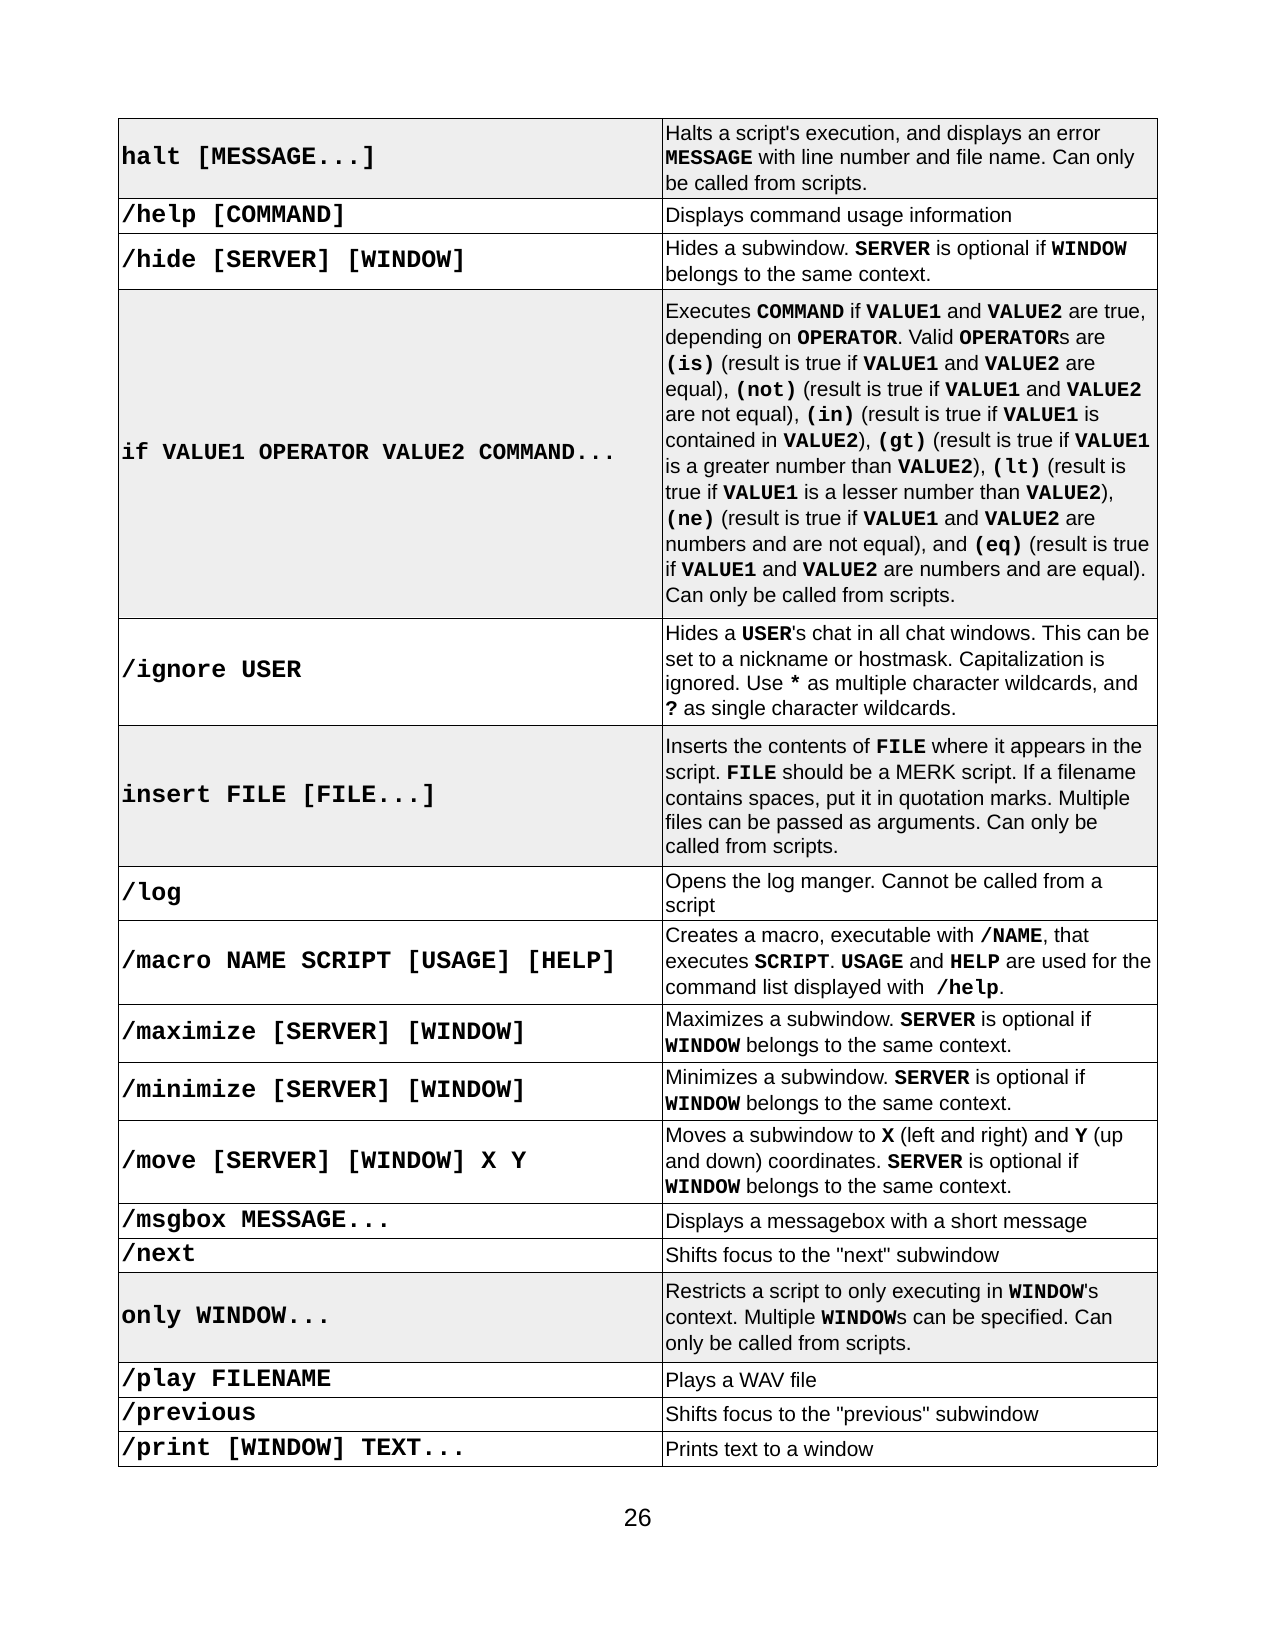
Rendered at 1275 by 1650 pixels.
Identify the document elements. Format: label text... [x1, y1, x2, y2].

table_cell /ignore USER [119, 619, 662, 725]
table_cell /next [119, 1239, 662, 1272]
table_cell /print [WINDOW] TEXT... [119, 1432, 662, 1466]
table_cell /play FILENAME [119, 1363, 662, 1397]
table_cell Displays a messagebox with a short message [663, 1204, 1157, 1238]
table_cell /minimize [SERVER] [WINDOW] [119, 1063, 662, 1119]
table_cell /log [119, 867, 662, 920]
table_cell /move [SERVER] [WINDOW] X Y [119, 1121, 662, 1203]
table_cell Executes COMMAND if VALUE1 and VALUE2 are true, depending on OPERATOR. Valid OPERATORs are (is) (result is true if VALUE1 and VALUE2 are equal), (not) (result is true if VALUE1 and VALUE2 are not equal), (in) (result is true if VALUE1 is contained in VALUE2), (gt) (result is true if VALUE1 is a greater number than VALUE2), (lt) (result is true if VALUE1 is a lesser number than VALUE2), (ne) (result is true if VALUE1 and VALUE2 are numbers and are not equal), and (eq) (result is true if VALUE1 and VALUE2 are numbers and are equal). Can only be called from scripts. [663, 290, 1157, 617]
table_cell Maximizes a subwindow. SERVER is optional if WINDOW belongs to the same context. [663, 1005, 1157, 1062]
table_cell /macro NAME SCRIPT [USAGE] [HELP] [119, 921, 662, 1004]
table_cell Hides a USER's chat in all chat windows. This can be set to a nickname or hostmask. Capitalization is ignored. Use * as multiple character wildcards, and ? as single character wildcards. [663, 619, 1157, 725]
table_cell Displays command usage information [663, 199, 1157, 232]
table_cell insert FILE [FILE...] [119, 726, 662, 866]
table_cell /maximize [SERVER] [WINDOW] [119, 1005, 662, 1062]
table_cell Plays a WAV file [663, 1363, 1157, 1397]
table_cell /hide [SERVER] [WINDOW] [119, 234, 662, 288]
table_cell Halts a script's execution, and displays an error MESSAGE with line number and file name. Can only be called from scripts. [663, 119, 1157, 198]
table_cell Shifts focus to the "previous" subwindow [663, 1398, 1157, 1431]
table_cell Creates a macro, executable with /NAME, that executes SCRIPT. USAGE and HELP are used for the command list displayed with /help. [663, 921, 1157, 1004]
table_cell Prints text to a window [663, 1432, 1157, 1466]
table_cell Minimizes a subwindow. SERVER is optional if WINDOW belongs to the same context. [663, 1063, 1157, 1119]
table_cell /previous [119, 1398, 662, 1431]
table_cell Opens the log manger. Cannot be called from a script [663, 867, 1157, 920]
table_cell only WINDOW... [119, 1273, 662, 1362]
table_cell /help [COMMAND] [119, 199, 662, 232]
table_cell Inserts the contents of FILE where it appears in the script. FILE should be a MERK script. If a filename contains spaces, put it in quotation marks. Multiple files can be passed as arguments. Can only be called from scripts. [663, 726, 1157, 866]
table_cell halt [MESSAGE...] [119, 119, 662, 198]
table_cell /msgbox MESSAGE... [119, 1204, 662, 1238]
table_cell if VALUE1 OPERATOR VALUE2 COMMAND... [119, 290, 662, 617]
table_cell Hides a subwindow. SERVER is optional if WINDOW belongs to the same context. [663, 234, 1157, 288]
table_cell Shifts focus to the "next" subwindow [663, 1239, 1157, 1272]
table_cell Restricts a script to only executing in WINDOW's context. Multiple WINDOWs can be specified. Can only be called from scripts. [663, 1273, 1157, 1362]
table_cell Moves a subwindow to X (left and right) and Y (up and down) coordinates. SERVER is optional if WINDOW belongs to the same context. [663, 1121, 1157, 1203]
